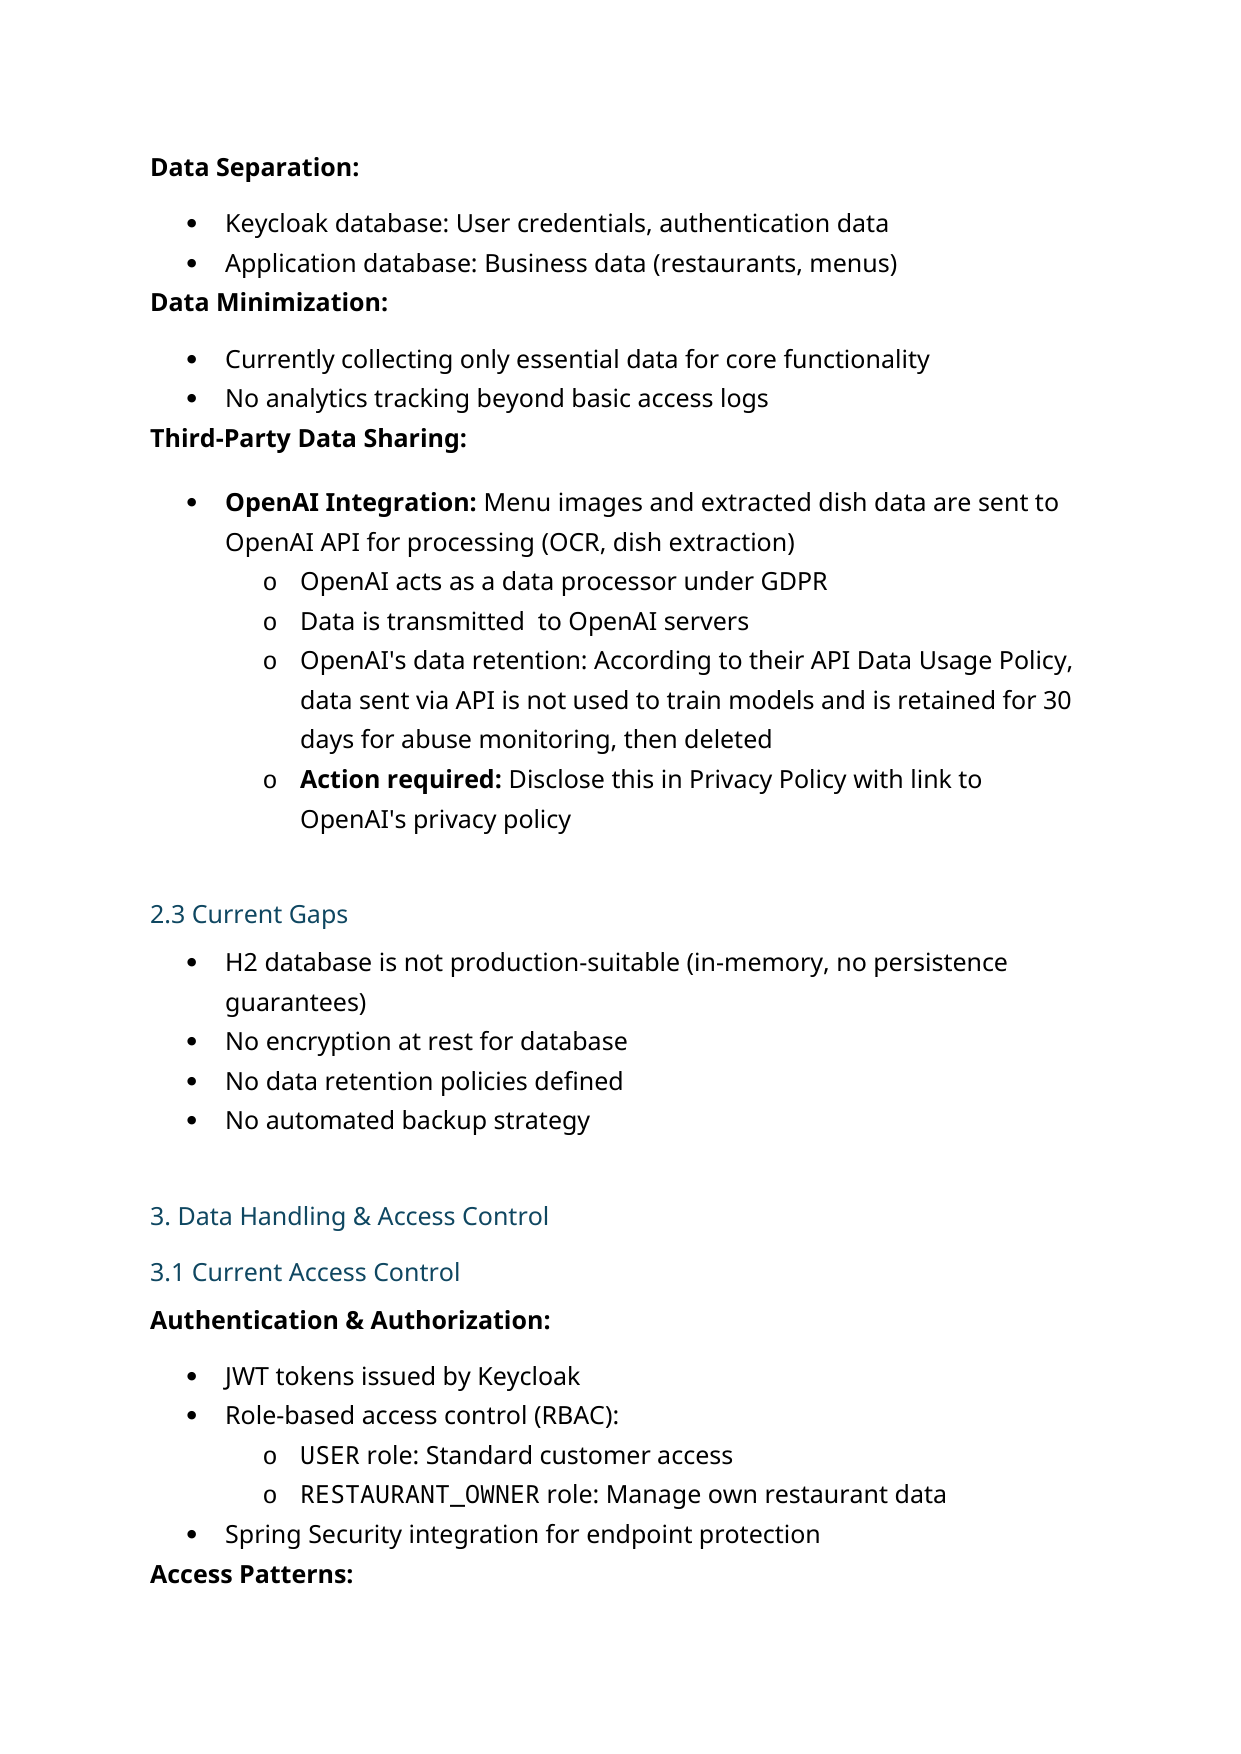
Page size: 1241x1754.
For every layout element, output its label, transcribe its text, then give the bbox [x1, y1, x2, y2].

text Data Separation: [150, 150, 1090, 184]
subtitle 3. Data Handling & Access Control [150, 1198, 1090, 1232]
list Keycloak database: User credentials, authentication data [187, 206, 1090, 240]
list USER role: Standard customer access [262, 1437, 1090, 1472]
text Authentication & Authorization: [150, 1302, 1090, 1336]
list Data is transmitted to OpenAI servers [262, 603, 1090, 638]
list No data retention policies defined [187, 1063, 1090, 1097]
subtitle 3.1 Current Access Control [150, 1254, 1090, 1288]
list Currently collecting only essential data for core functionality [187, 341, 1090, 375]
text Data Minimization: [150, 285, 1090, 319]
list Role-based access control (RBAC): [187, 1398, 1090, 1432]
text Third-Party Data Sharing: [150, 420, 1090, 454]
list OpenAI's data retention: According to their API Data Usage Policy, data sent via API is not used to train models and is retained for 30 days for abuse monitoring, then deleted [262, 643, 1090, 756]
list No encryption at rest for database [187, 1024, 1090, 1058]
list JWT tokens issued by Keycloak [187, 1358, 1090, 1392]
subtitle 2.3 Current Gaps [150, 897, 1090, 931]
text Access Patterns: [150, 1556, 1090, 1590]
list RESTAURANT_OWNER role: Manage own restaurant data [262, 1477, 1090, 1511]
list OpenAI Integration: Menu images and extracted dish data are sent to OpenAI API for processing (OCR, dish extraction) [187, 485, 1090, 558]
list Spring Security integration for endpoint protection [187, 1517, 1090, 1551]
list H2 database is not production-suitable (in-memory, no persistence guarantees) [187, 945, 1090, 1018]
list OpenAI acts as a data processor under GDPR [262, 564, 1090, 598]
list Application database: Business data (restaurants, menus) [187, 246, 1090, 280]
list No automated backup strategy [187, 1103, 1090, 1137]
list No analytics tracking beyond basic access logs [187, 381, 1090, 415]
list Action required: Disclose this in Privacy Policy with link to OpenAI's privacy policy [262, 762, 1090, 835]
